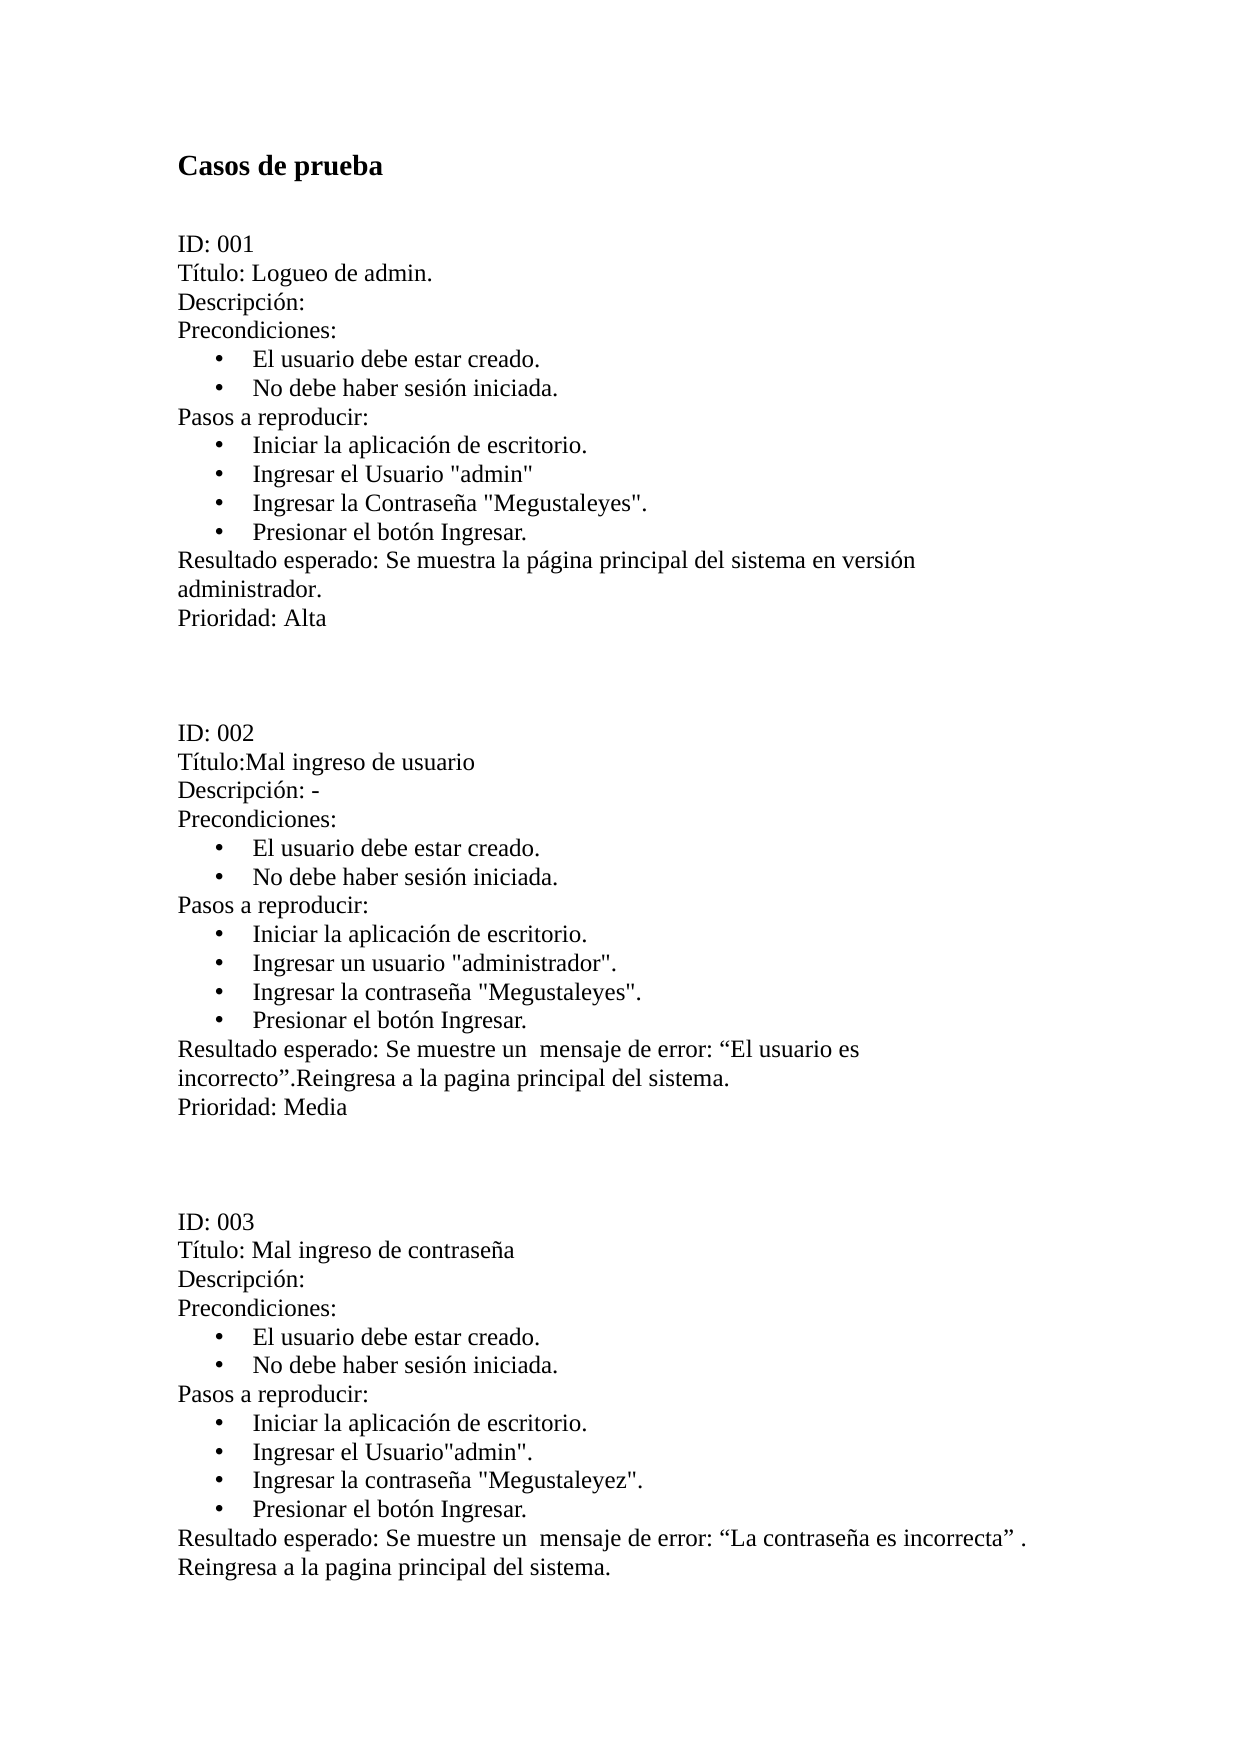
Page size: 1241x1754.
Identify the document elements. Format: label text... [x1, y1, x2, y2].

list Presionar el botón Ingresar. [215, 1005, 1063, 1034]
list El usuario debe estar creado. [215, 344, 1063, 373]
text Resultado esperado: Se muestra la página principal del sistema en versión administrador. [177, 545, 1063, 603]
text Descripción: - [177, 775, 1063, 804]
list El usuario debe estar creado. [215, 1322, 1063, 1350]
text Pasos a reproducir: [177, 890, 1063, 919]
list Ingresar el Usuario"admin". [215, 1437, 1063, 1465]
text Descripción: [177, 1264, 1063, 1293]
list No debe haber sesión iniciada. [215, 1350, 1063, 1379]
list Ingresar la Contraseña "Megustaleyes". [215, 488, 1063, 517]
text Resultado esperado: Se muestre un mensaje de error: “La contraseña es incorrecta” . Reingresa a la pagina principal del sistema. [177, 1523, 1063, 1580]
list Iniciar la aplicación de escritorio. [215, 919, 1063, 948]
text Precondiciones: [177, 1293, 1063, 1322]
text Precondiciones: [177, 804, 1063, 833]
text Prioridad: Media [177, 1092, 1063, 1120]
text Pasos a reproducir: [177, 1379, 1063, 1408]
text ID: 001 [177, 229, 1063, 258]
list Iniciar la aplicación de escritorio. [215, 430, 1063, 459]
list Ingresar un usuario "administrador". [215, 948, 1063, 977]
text Título:Mal ingreso de usuario [177, 747, 1063, 775]
text Pasos a reproducir: [177, 402, 1063, 430]
list Ingresar la contraseña "Megustaleyez". [215, 1465, 1063, 1494]
text ID: 002 [177, 718, 1063, 747]
list Presionar el botón Ingresar. [215, 517, 1063, 545]
list Presionar el botón Ingresar. [215, 1494, 1063, 1523]
text Prioridad: Alta [177, 603, 1063, 632]
list Iniciar la aplicación de escritorio. [215, 1408, 1063, 1437]
list No debe haber sesión iniciada. [215, 373, 1063, 402]
list El usuario debe estar creado. [215, 833, 1063, 862]
list Ingresar la contraseña "Megustaleyes". [215, 977, 1063, 1005]
text Título: Mal ingreso de contraseña [177, 1235, 1063, 1264]
text ID: 003 [177, 1207, 1063, 1235]
text Título: Logueo de admin. [177, 258, 1063, 287]
text Casos de prueba [177, 148, 1063, 181]
text Descripción: [177, 287, 1063, 315]
text Resultado esperado: Se muestre un mensaje de error: “El usuario es incorrecto”.Reingresa a la pagina principal del sistema. [177, 1034, 1063, 1092]
text Precondiciones: [177, 315, 1063, 344]
list No debe haber sesión iniciada. [215, 862, 1063, 890]
list Ingresar el Usuario "admin" [215, 459, 1063, 488]
